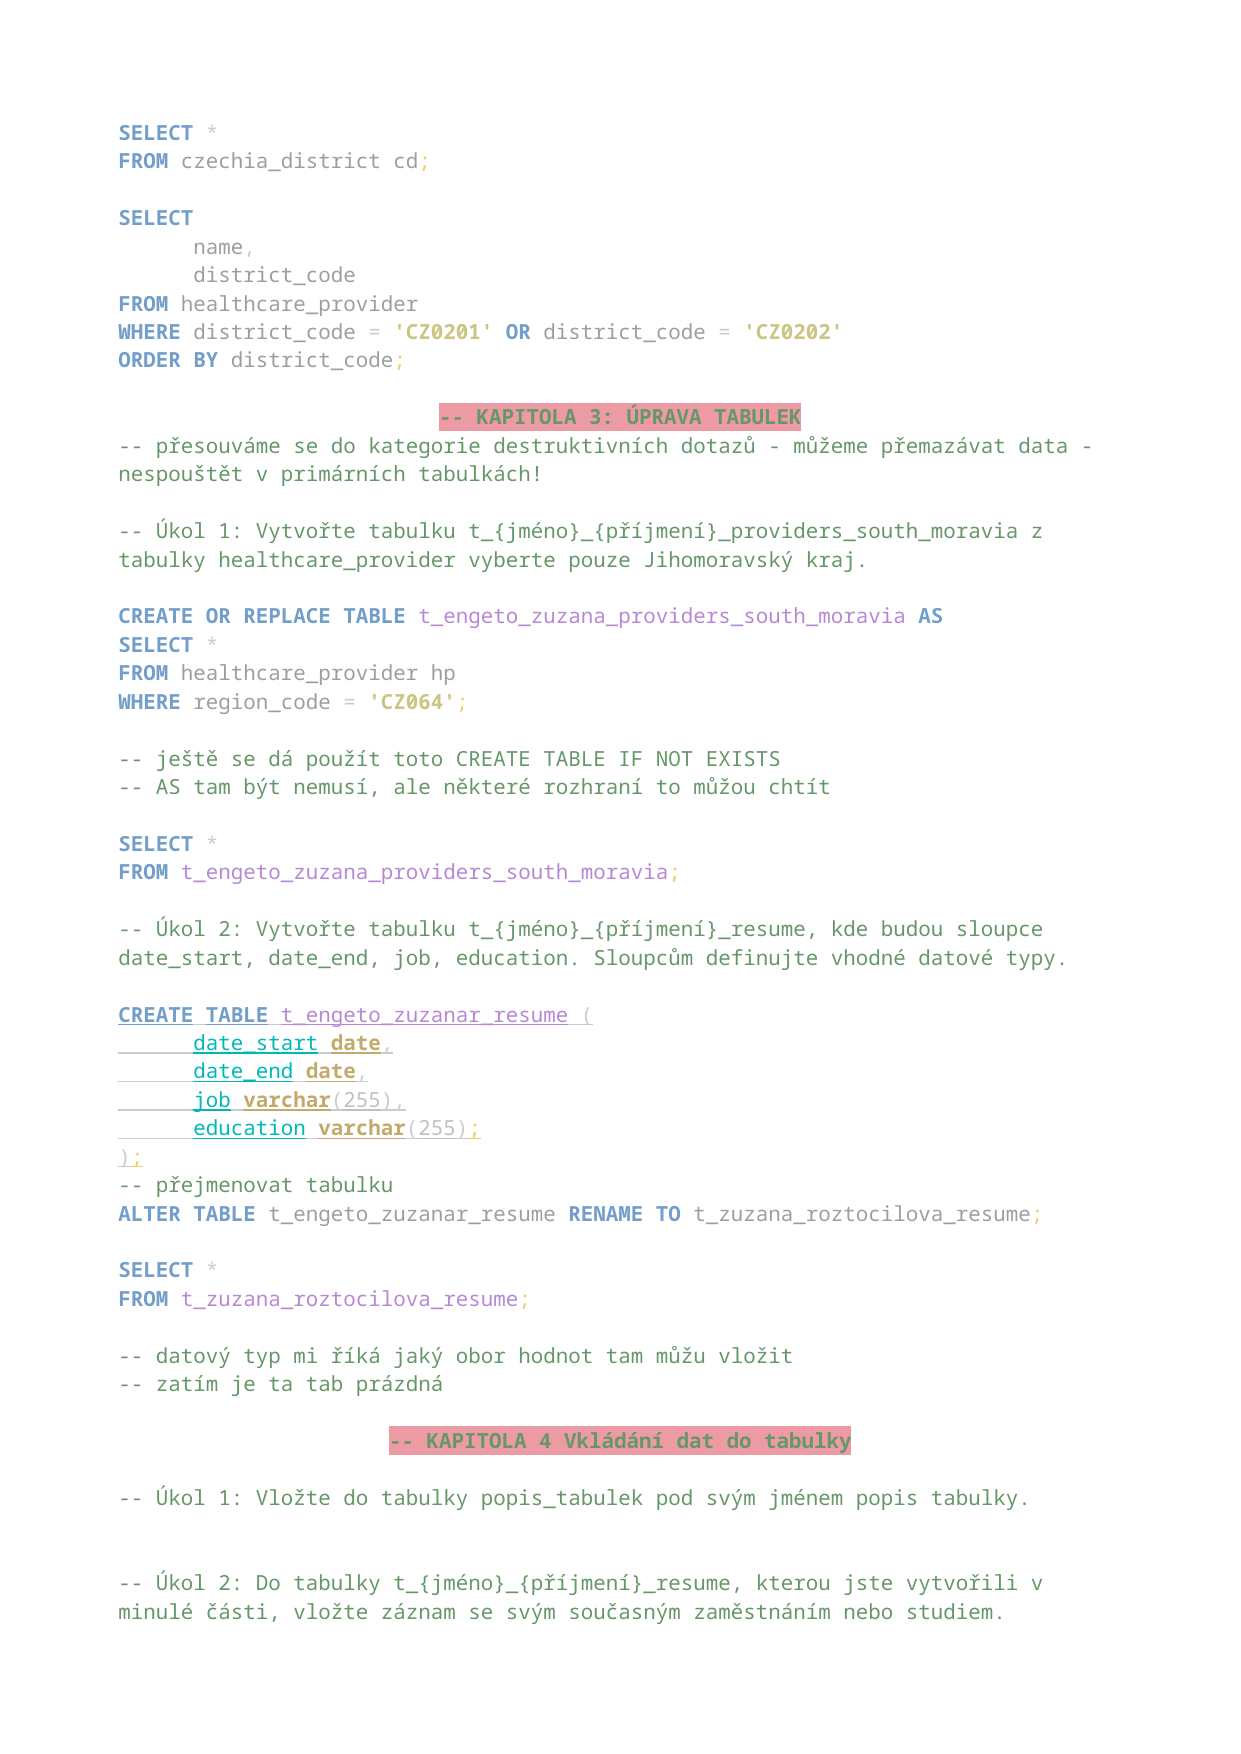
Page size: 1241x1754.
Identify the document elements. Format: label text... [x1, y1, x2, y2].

text FROM healthcare_provider [118, 289, 1122, 317]
text district_code [118, 260, 1122, 289]
text ALTER TABLE t_engeto_zuzanar_resume RENAME TO t_zuzana_roztocilova_resume; [118, 1199, 1122, 1227]
text ORDER BY district_code; [118, 346, 1122, 374]
text WHERE region_code = 'CZ064'; [118, 687, 1122, 715]
text FROM healthcare_provider hp [118, 658, 1122, 687]
text -- Úkol 2: Do tabulky t_{jméno}_{příjmení}_resume, kterou jste vytvořili v minulé části, vložte záznam se svým současným zaměstnáním nebo studiem. [118, 1568, 1122, 1625]
text name, [118, 232, 1122, 260]
text FROM t_zuzana_roztocilova_resume; [118, 1284, 1122, 1312]
text job varchar(255), [118, 1085, 1122, 1113]
text date_end date, [118, 1057, 1122, 1085]
text education varchar(255); [118, 1113, 1122, 1142]
text SELECT * [118, 1256, 1122, 1284]
text -- datový typ mi říká jaký obor hodnot tam můžu vložit [118, 1341, 1122, 1369]
text SELECT [118, 203, 1122, 232]
text FROM czechia_district cd; [118, 147, 1122, 175]
text -- přejmenovat tabulku [118, 1170, 1122, 1199]
text WHERE district_code = 'CZ0201' OR district_code = 'CZ0202' [118, 317, 1122, 346]
text -- Úkol 2: Vytvořte tabulku t_{jméno}_{příjmení}_resume, kde budou sloupce date_start, date_end, job, education. Sloupcům definujte vhodné datové typy. [118, 914, 1122, 971]
text -- přesouváme se do kategorie destruktivních dotazů - můžeme přemazávat data - nespouštět v primárních tabulkách! [118, 431, 1122, 488]
text ); [118, 1142, 1122, 1170]
text FROM t_engeto_zuzana_providers_south_moravia; [118, 857, 1122, 886]
text -- Úkol 1: Vytvořte tabulku t_{jméno}_{příjmení}_providers_south_moravia z tabulky healthcare_provider vyberte pouze Jihomoravský kraj. [118, 516, 1122, 573]
text -- zatím je ta tab prázdná [118, 1369, 1122, 1398]
text SELECT * [118, 829, 1122, 857]
text -- Úkol 1: Vložte do tabulky popis_tabulek pod svým jménem popis tabulky. [118, 1483, 1122, 1512]
text date_start date, [118, 1028, 1122, 1057]
text CREATE TABLE t_engeto_zuzanar_resume ( [118, 1000, 1122, 1028]
text CREATE OR REPLACE TABLE t_engeto_zuzana_providers_south_moravia AS [118, 602, 1122, 630]
text -- ještě se dá použít toto CREATE TABLE IF NOT EXISTS [118, 744, 1122, 772]
text SELECT * [118, 630, 1122, 658]
text -- AS tam být nemusí, ale některé rozhraní to můžou chtít [118, 772, 1122, 801]
text -- KAPITOLA 4 Vkládání dat do tabulky [118, 1426, 1122, 1455]
text SELECT * [118, 118, 1122, 147]
text -- KAPITOLA 3: ÚPRAVA TABULEK [118, 402, 1122, 431]
